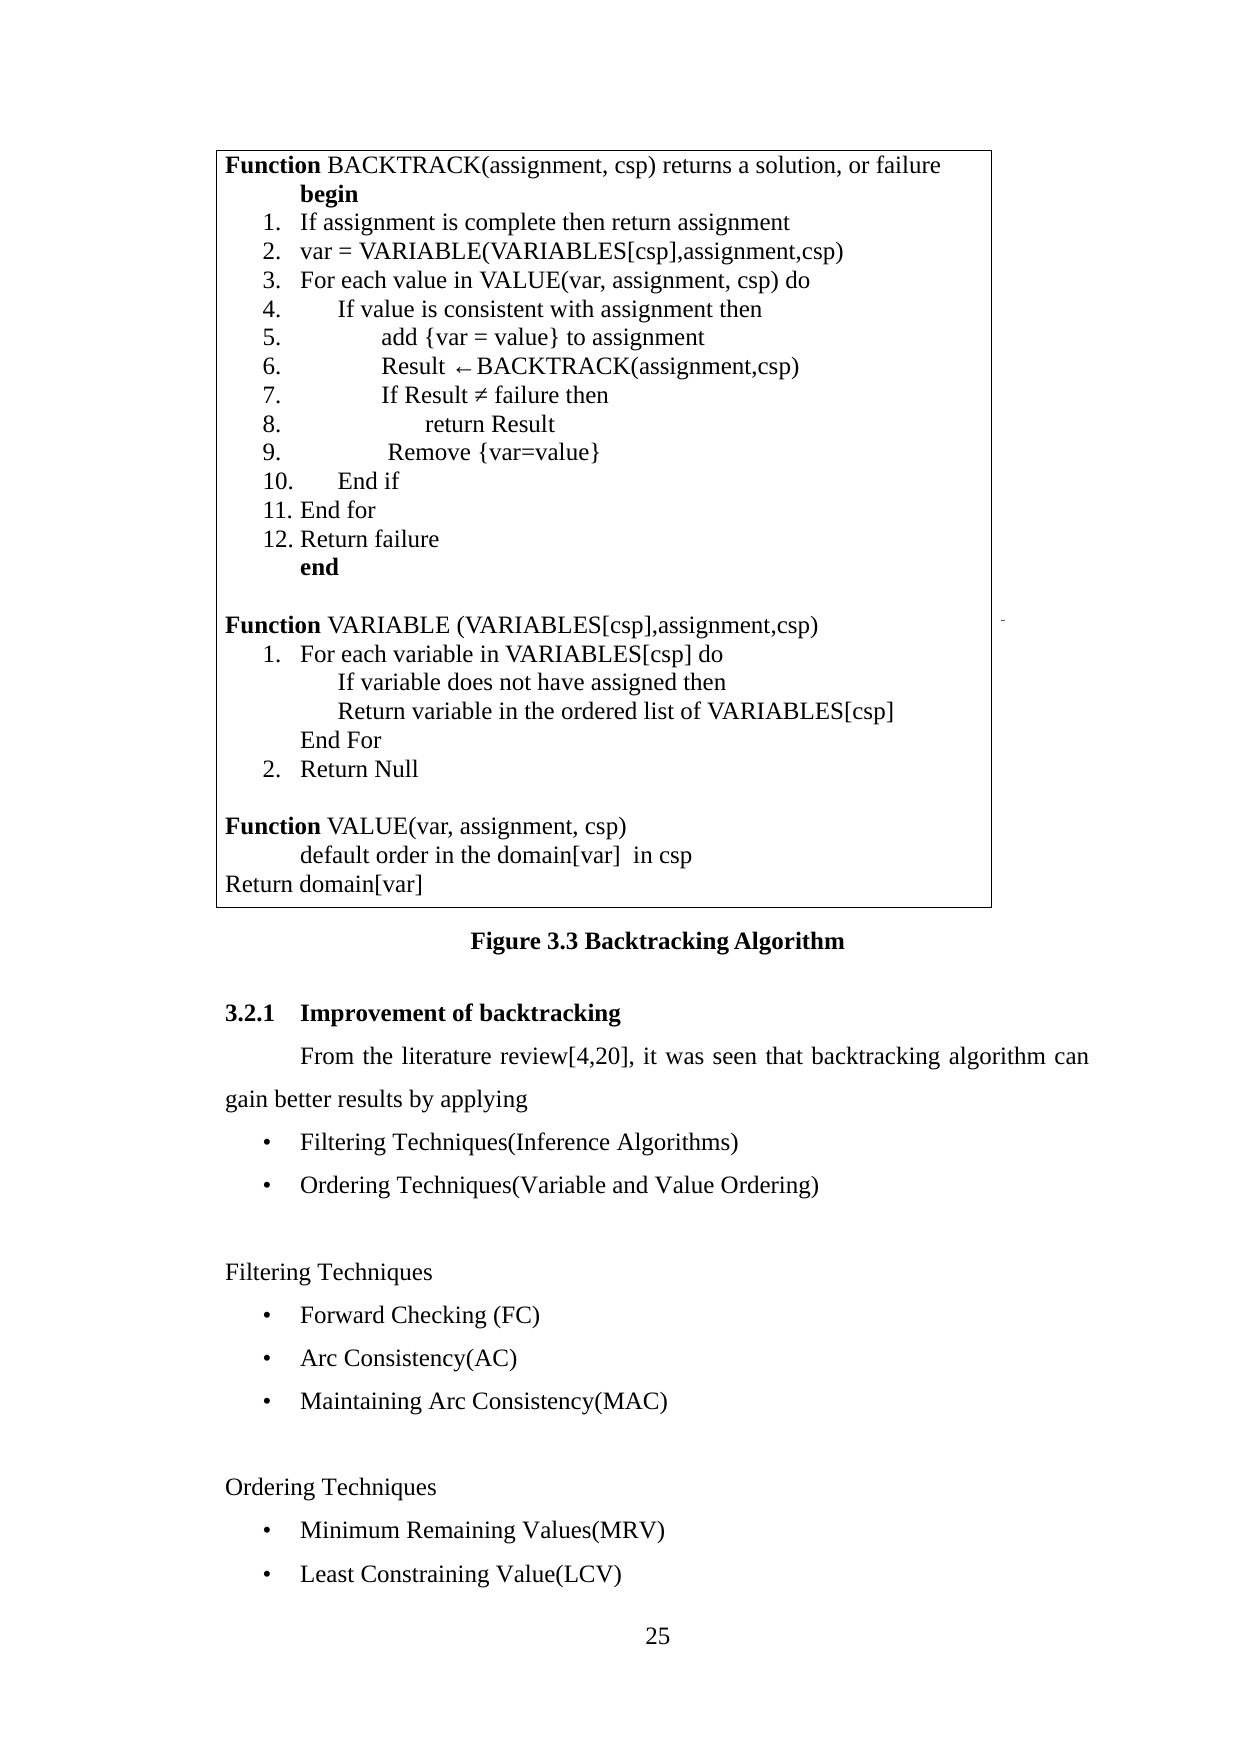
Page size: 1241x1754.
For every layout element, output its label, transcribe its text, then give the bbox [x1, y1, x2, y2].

title [992, 754, 1090, 782]
title [992, 552, 1090, 581]
title For each variable in VARIABLES[csp] do [262, 639, 991, 667]
title Result ←BACKTRACK(assignment,csp) [262, 351, 991, 380]
text Ordering Techniques [225, 1472, 1090, 1501]
title For each value in VALUE(var, assignment, csp) do [262, 265, 991, 294]
text Filtering Techniques [225, 1257, 1090, 1286]
list Filtering Techniques(Inference Algorithms) [262, 1127, 1090, 1156]
title [992, 466, 1090, 495]
text From the literature review[4,20], it was seen that backtracking algorithm can gain better results by applying [225, 1041, 1090, 1113]
title End For [262, 725, 991, 754]
title [992, 725, 1090, 754]
title [992, 409, 1090, 437]
title add {var = value} to assignment [262, 322, 991, 351]
title [992, 696, 1090, 725]
title begin [225, 179, 991, 207]
title [992, 639, 1090, 667]
title If value is consistent with assignment then [262, 294, 991, 322]
title Function VARIABLE (VARIABLES[csp],assignment,csp) [225, 610, 991, 639]
title Figure 3.3 Backtracking Algorithm [225, 926, 1090, 955]
title [992, 380, 1090, 409]
title End for [262, 495, 991, 524]
title [992, 667, 1090, 696]
title Function VALUE(var, assignment, csp) [225, 811, 991, 840]
title End if [262, 466, 991, 495]
title [992, 869, 1090, 897]
list Minimum Remaining Values(MRV) [262, 1516, 1090, 1544]
title [992, 610, 1090, 639]
title [992, 179, 1090, 207]
title If variable does not have assigned then [300, 667, 991, 696]
title Return Null [262, 754, 991, 782]
title Return failure [262, 524, 991, 552]
title [992, 265, 1090, 294]
title return Result [262, 409, 991, 437]
text 3.2.1 Improvement of backtracking [225, 998, 1090, 1027]
title Function BACKTRACK(assignment, csp) returns a solution, or failure [225, 151, 991, 179]
title [992, 150, 1090, 179]
title Remove {var=value} [262, 437, 991, 466]
list Maintaining Arc Consistency(MAC) [262, 1386, 1090, 1415]
title [992, 351, 1090, 380]
list Least Constraining Value(LCV) [262, 1559, 1090, 1587]
title If assignment is complete then return assignment [262, 207, 991, 236]
title var = VARIABLE(VARIABLES[csp],assignment,csp) [262, 236, 991, 265]
title Return variable in the ordered list of VARIABLES[csp] [300, 696, 991, 725]
title end [225, 552, 991, 581]
title [992, 437, 1090, 466]
title [992, 236, 1090, 265]
title default order in the domain[var] in csp [225, 840, 991, 869]
title [992, 207, 1090, 236]
title If Result ≠ failure then [262, 380, 991, 409]
title [992, 840, 1090, 869]
title Return domain[var] [225, 869, 991, 897]
title [992, 811, 1090, 840]
list Forward Checking (FC) [262, 1300, 1090, 1329]
title [992, 322, 1090, 351]
list Arc Consistency(AC) [262, 1343, 1090, 1372]
title [992, 495, 1090, 524]
title [992, 524, 1090, 552]
list Ordering Techniques(Variable and Value Ordering) [262, 1171, 1090, 1199]
title [992, 294, 1090, 322]
